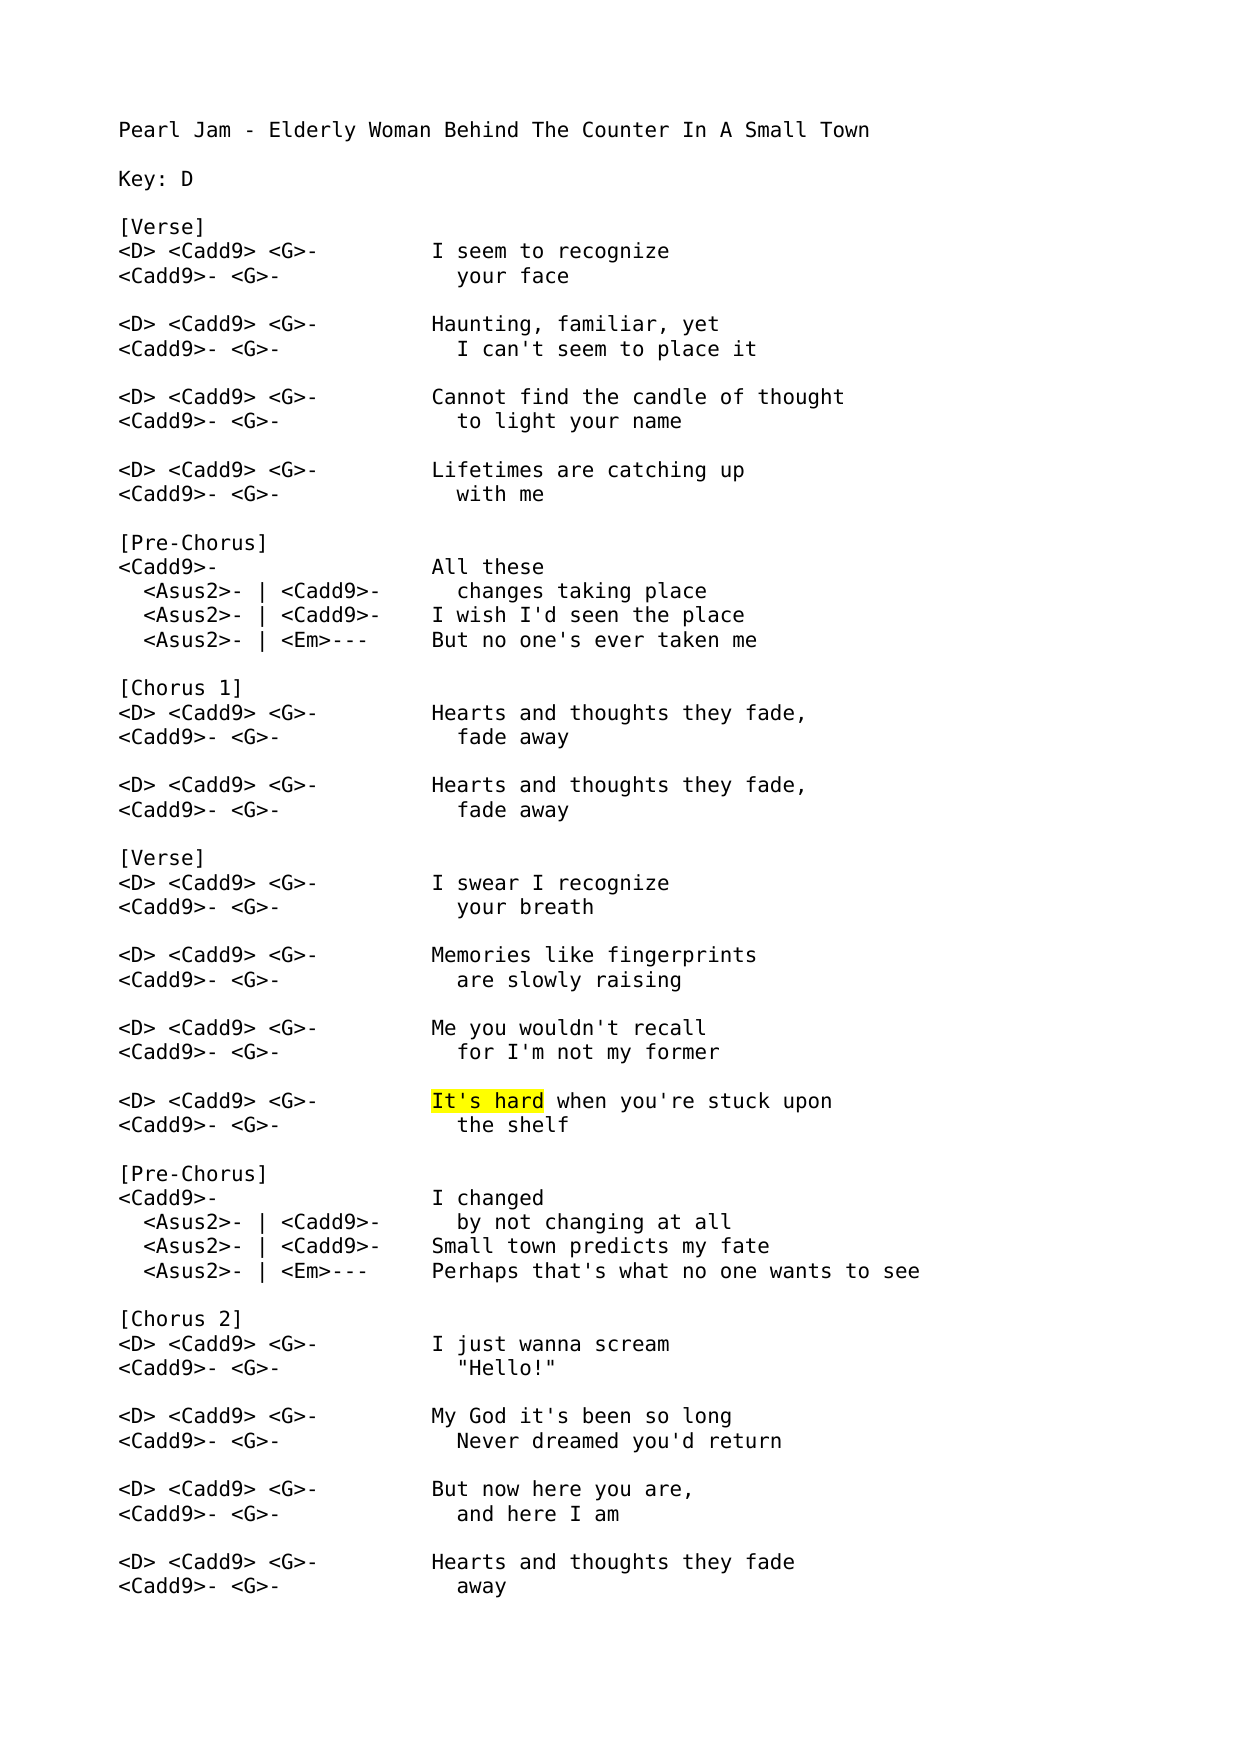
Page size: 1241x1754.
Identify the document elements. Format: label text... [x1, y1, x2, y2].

text <D> <Cadd9> <G>- Memories like fingerprints [118, 943, 1122, 968]
text [Verse] [118, 215, 1122, 239]
text <D> <Cadd9> <G>- I just wanna scream [118, 1332, 1122, 1356]
text <Cadd9>- All these [118, 555, 1122, 579]
text <D> <Cadd9> <G>- I seem to recognize [118, 239, 1122, 264]
text <Cadd9>- <G>- your breath [118, 895, 1122, 919]
text <D> <Cadd9> <G>- Hearts and thoughts they fade, [118, 773, 1122, 798]
text <Cadd9>- <G>- fade away [118, 798, 1122, 822]
text <Cadd9>- <G>- "Hello!" [118, 1356, 1122, 1380]
text <Cadd9>- <G>- fade away [118, 725, 1122, 749]
text [Chorus 2] [118, 1307, 1122, 1332]
text <Asus2>- | <Cadd9>- by not changing at all [118, 1210, 1122, 1234]
text <Cadd9>- <G>- Never dreamed you'd return [118, 1429, 1122, 1453]
text Pearl Jam - Elderly Woman Behind The Counter In A Small Town [118, 118, 1122, 142]
text <D> <Cadd9> <G>- But now here you are, [118, 1477, 1122, 1502]
text <D> <Cadd9> <G>- Me you wouldn't recall [118, 1016, 1122, 1040]
text <Asus2>- | <Cadd9>- I wish I'd seen the place [118, 603, 1122, 628]
text <D> <Cadd9> <G>- It's hard when you're stuck upon [118, 1089, 1122, 1113]
text [Chorus 1] [118, 676, 1122, 701]
text <D> <Cadd9> <G>- Cannot find the candle of thought [118, 385, 1122, 409]
text <Cadd9>- <G>- for I'm not my former [118, 1040, 1122, 1065]
text <D> <Cadd9> <G>- Haunting, familiar, yet [118, 312, 1122, 337]
text <Asus2>- | <Em>--- But no one's ever taken me [118, 628, 1122, 652]
text <Asus2>- | <Cadd9>- Small town predicts my fate [118, 1234, 1122, 1259]
text [Pre-Chorus] [118, 531, 1122, 555]
text <Cadd9>- <G>- away [118, 1574, 1122, 1599]
text <Asus2>- | <Em>--- Perhaps that's what no one wants to see [118, 1259, 1122, 1283]
text <Cadd9>- <G>- your face [118, 264, 1122, 288]
text <Cadd9>- I changed [118, 1186, 1122, 1210]
text <Cadd9>- <G>- the shelf [118, 1113, 1122, 1137]
text [Verse] [118, 846, 1122, 871]
text <Cadd9>- <G>- and here I am [118, 1502, 1122, 1526]
text <D> <Cadd9> <G>- My God it's been so long [118, 1404, 1122, 1429]
text <Cadd9>- <G>- I can't seem to place it [118, 337, 1122, 361]
text <Cadd9>- <G>- with me [118, 482, 1122, 506]
text <Cadd9>- <G>- to light your name [118, 409, 1122, 434]
text <Asus2>- | <Cadd9>- changes taking place [118, 579, 1122, 603]
text <Cadd9>- <G>- are slowly raising [118, 968, 1122, 992]
text <D> <Cadd9> <G>- Lifetimes are catching up [118, 458, 1122, 482]
text <D> <Cadd9> <G>- I swear I recognize [118, 871, 1122, 895]
text [Pre-Chorus] [118, 1162, 1122, 1186]
text <D> <Cadd9> <G>- Hearts and thoughts they fade [118, 1550, 1122, 1574]
text <D> <Cadd9> <G>- Hearts and thoughts they fade, [118, 701, 1122, 725]
text Key: D [118, 167, 1122, 191]
